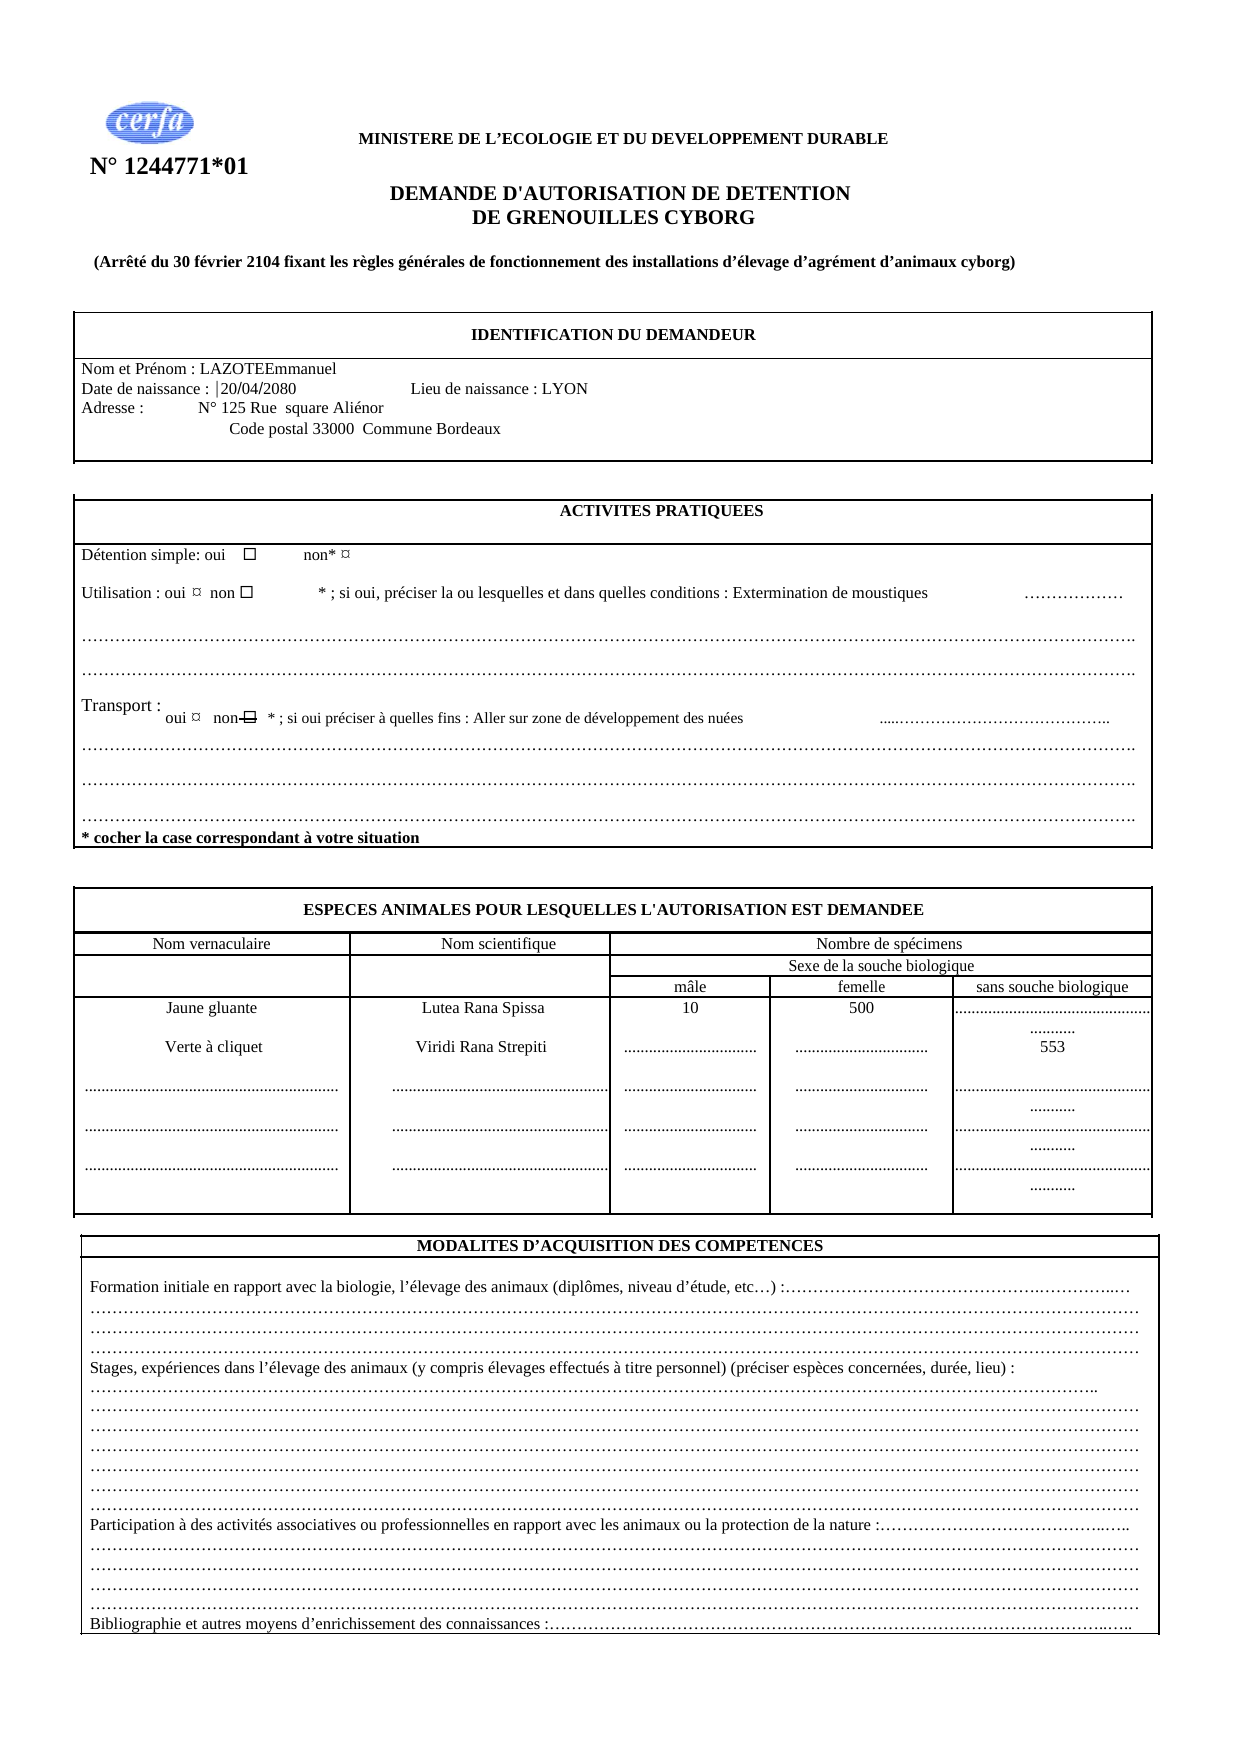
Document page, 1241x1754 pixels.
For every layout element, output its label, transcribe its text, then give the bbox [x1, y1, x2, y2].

text ………………………………………………………………………………………………………………………………………………………………………. [81, 660, 1151, 679]
text * cocher la case correspondant à votre situation [81, 827, 1151, 846]
text (Arrêté du 30 février 2104 fixant les règles générales de fonctionnement des installations d’élevage d’agrément d’animaux cyborg) [94, 251, 1153, 271]
text Formation initiale en rapport avec la biologie, l’élevage des animaux (diplômes, niveau d’étude, etc…) :……………………………………….…………..… [89, 1277, 1153, 1296]
table_cell [351, 956, 609, 975]
table_cell femelle [771, 977, 952, 996]
text ……………………………………………………………………………………………………………………………………………………………………… [89, 1475, 1153, 1494]
table_cell ................................ [611, 1037, 769, 1076]
table_cell x non  [192, 583, 297, 615]
table_cell ............................................................. [75, 1116, 349, 1155]
table_cell 500 [771, 998, 952, 1037]
text ……………………………………………………………………………………………………………………………………………………………………… [89, 1594, 1153, 1613]
table_cell .......................................................... [954, 1116, 1151, 1155]
text Nom et Prénom : LAZOTEEmmanuel [81, 359, 1151, 378]
text Bibliographie et autres moyens d’enrichissement des connaissances :………………………………………………………………………………………..….. [89, 1614, 1153, 1633]
table_cell [351, 975, 609, 996]
text ……………………………………………………………………………………………………………………………………………………………………… [89, 1535, 1153, 1554]
text ESPECES ANIMALES POUR LESQUELLES L'AUTORISATION EST DEMANDEE [75, 900, 1151, 919]
table_cell sans souche biologique [954, 977, 1151, 996]
text IDENTIFICATION DU DEMANDEUR [471, 324, 1151, 344]
text ……………………………………………………………………………………………………………………………………………………………………… [89, 1554, 1153, 1574]
table_cell .................................................... [351, 1076, 609, 1116]
text ………………………………………………………………………………………………………………………………………………………………………. [81, 806, 1151, 825]
table_cell [75, 501, 192, 531]
table_cell .......................................................... [954, 1076, 1151, 1116]
table_cell .................................................... [351, 1155, 609, 1194]
table_cell [75, 531, 297, 543]
table_cell ................................ [611, 1116, 769, 1155]
text ………………………………………………………………………………………………………………………………………………………………………. [81, 625, 1151, 644]
text Participation à des activités associatives ou professionnelles en rapport avec les animaux ou la protection de la nature :…………………………………..….. [89, 1515, 1153, 1534]
table_cell [75, 956, 349, 975]
table_header Nom scientifique [351, 934, 609, 954]
table_cell Lutea Rana Spissa [351, 998, 609, 1037]
table_cell [192, 501, 297, 531]
text ……………………………………………………………………………………………………………………………………………………………………… [89, 1318, 1153, 1337]
table_cell [73, 462, 192, 498]
table_cell Verte à cliquet [75, 1037, 349, 1076]
table_cell Viridi Rana Strepiti [351, 1037, 609, 1076]
table_cell * ; si oui, préciser la ou lesquelles et dans quelles conditions : Extermination de moustiques ……………… [297, 583, 1151, 615]
table_cell 553 [954, 1037, 1151, 1076]
table_cell .......................................................... [954, 1155, 1151, 1194]
table_cell non* x [297, 545, 1151, 583]
table_cell ................................ [771, 1155, 952, 1194]
table_cell ................................ [771, 1037, 952, 1076]
table_header N° 125 Rue square Aliénor [192, 398, 1151, 419]
table_cell [351, 1195, 609, 1213]
table_cell .................................................... [351, 1116, 609, 1155]
table_header Adresse : [75, 398, 192, 419]
table_cell 10 [611, 998, 769, 1037]
text ……………………………………………………………………………………………………………………………………………………………………… [89, 1456, 1153, 1475]
table_cell ACTIVITES PRATIQUEES [297, 501, 1151, 531]
table_cell [297, 441, 1151, 459]
table_cell [192, 462, 297, 498]
table_header Nom vernaculaire [75, 934, 349, 954]
table_cell [297, 462, 1152, 498]
table_cell Utilisation : oui [75, 583, 192, 615]
table_cell [75, 419, 192, 441]
text DEMANDE D'AUTORISATION DE DETENTION [389, 181, 1153, 205]
text DE GRENOUILLES CYBORG [394, 205, 1153, 229]
table_cell [192, 441, 297, 459]
text ……………………………………………………………………………………………………………………………………………………………………… [89, 1495, 1153, 1514]
text ………………………………………………………………………………………………………………………………………………………………………. [81, 769, 1151, 788]
table_cell ................................ [771, 1116, 952, 1155]
table_cell [75, 441, 192, 459]
table_cell Sexe de la souche biologique [611, 956, 1151, 975]
text ………………………………………………………………………………………………………………………………………………………………………. [81, 735, 1151, 754]
text MODALITES D’ACQUISITION DES COMPETENCES [82, 1237, 1158, 1255]
table_cell [75, 1195, 349, 1213]
text ……………………………………………………………………………………………………………………………………………………………………… [89, 1574, 1153, 1593]
table_cell ................................ [611, 1076, 769, 1116]
table_cell [75, 975, 349, 996]
text ……………………………………………………………………………………………………………………………………………………………………… [89, 1416, 1153, 1435]
picture [105, 101, 194, 145]
table_cell ................................ [611, 1155, 769, 1194]
table_cell Code postal 33000 Commune Bordeaux [192, 419, 1151, 441]
text ……………………………………………………………………………………………………………………………………………………………………… [89, 1396, 1153, 1415]
text Date de naissance : |20/04/2080 Lieu de naissance : LYON [81, 379, 1151, 398]
text Stages, expériences dans l’élevage des animaux (y compris élevages effectués à titre personnel) (préciser espèces concernées, durée, lieu) :……………………………………………………………………………………………………………………………………………………………….. [89, 1358, 1153, 1396]
table_cell ................................ [771, 1076, 952, 1116]
table_cell ............................................................. [75, 1076, 349, 1116]
text ……………………………………………………………………………………………………………………………………………………………………… [89, 1338, 1153, 1357]
table_cell Détention simple: oui  [75, 545, 297, 583]
table_cell [297, 531, 1151, 543]
table_cell [611, 1195, 769, 1213]
text N° 1244771*01 [89, 151, 1153, 180]
text Transport : oui x non  * ; si oui préciser à quelles fins : Aller sur zone de développement des nuées .....………………………………….. [81, 694, 1151, 730]
text ……………………………………………………………………………………………………………………………………………………………………… [89, 1298, 1153, 1317]
table_header [611, 934, 770, 954]
table_cell mâle [611, 977, 769, 996]
table_header Nombre de spécimens [770, 934, 1151, 954]
text ……………………………………………………………………………………………………………………………………………………………………… [89, 1436, 1153, 1455]
table_cell Jaune gluante [75, 998, 349, 1037]
text MINISTERE DE L’ECOLOGIE ET DU DEVELOPPEMENT DURABLE [358, 129, 1153, 148]
table_cell ............................................................. [75, 1155, 349, 1194]
table_cell [954, 1195, 1151, 1213]
table_cell [771, 1195, 952, 1213]
table_cell .......................................................... [954, 998, 1151, 1037]
